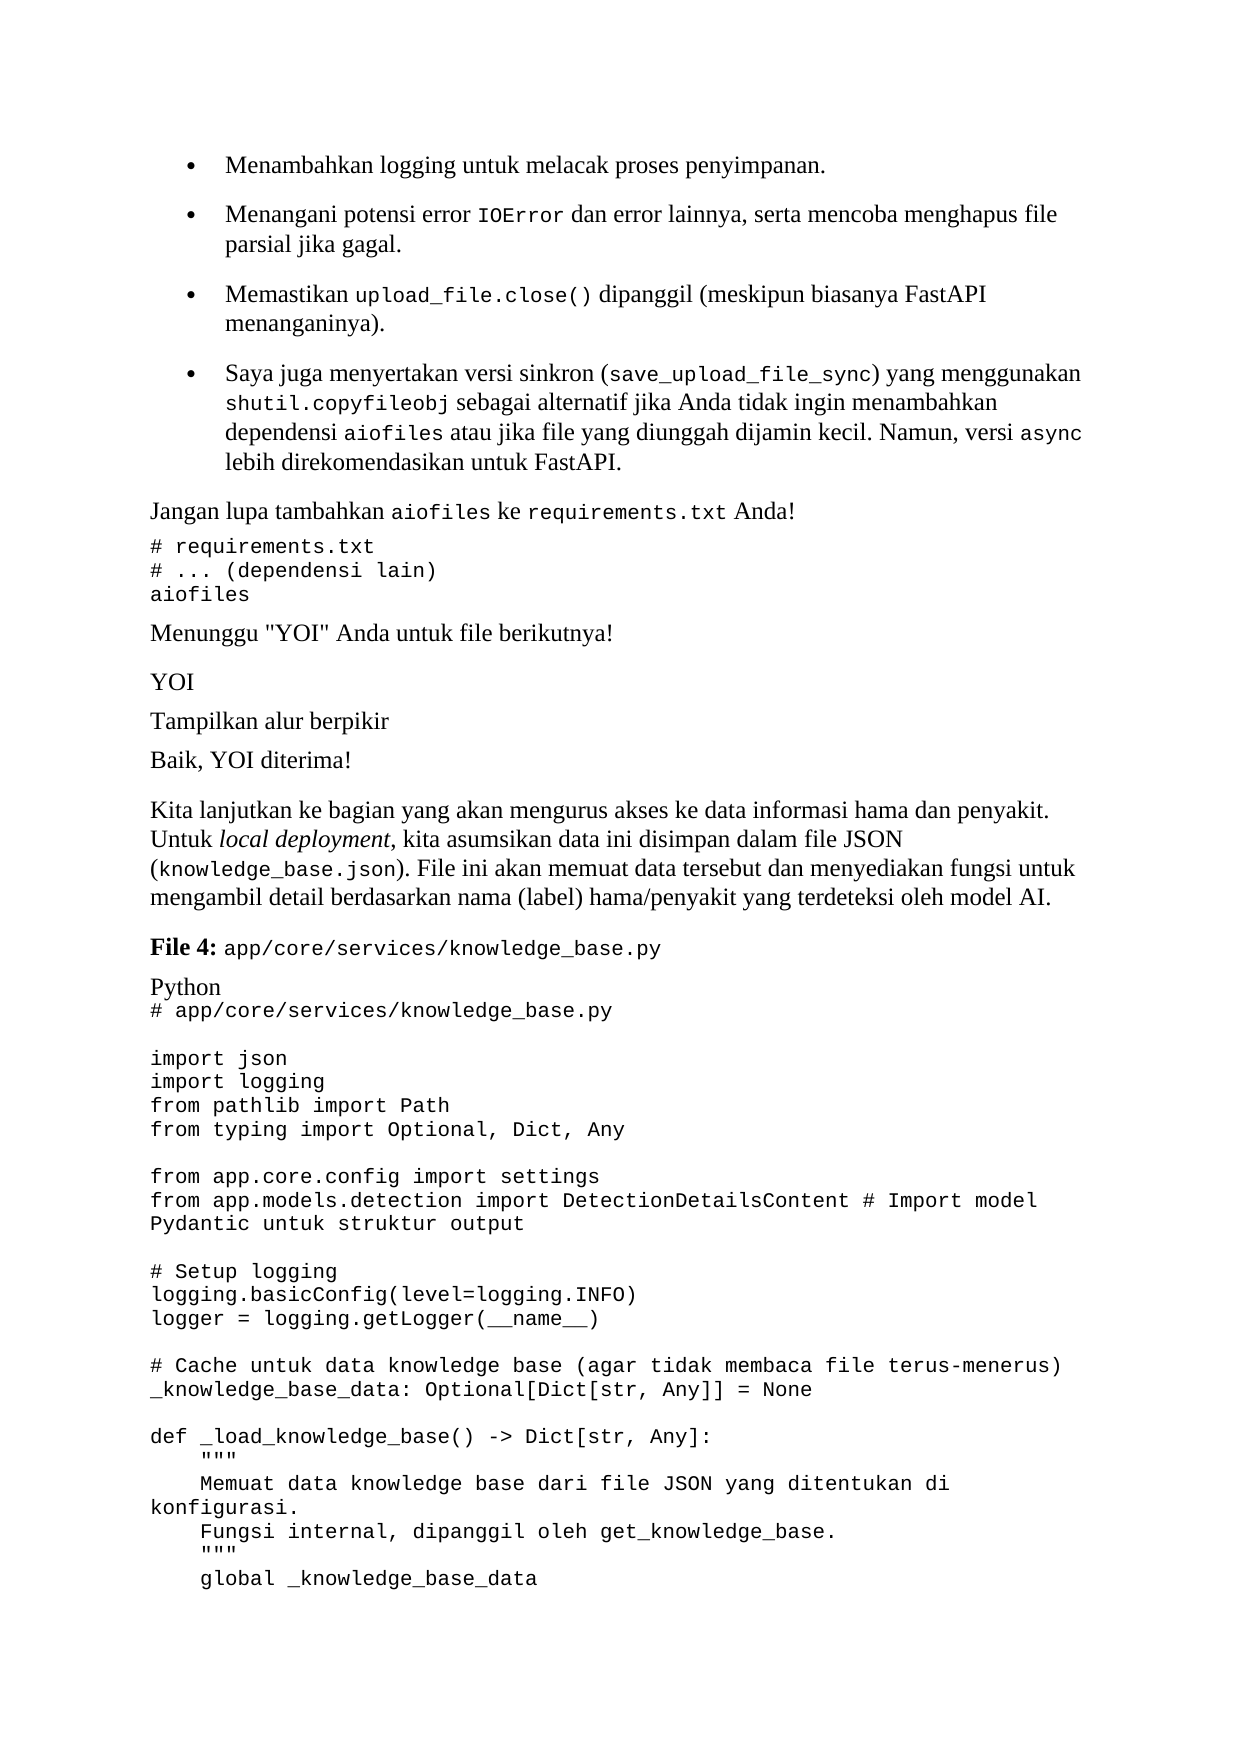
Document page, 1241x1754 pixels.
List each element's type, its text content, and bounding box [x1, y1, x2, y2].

list Saya juga menyertakan versi sinkron (save_upload_file_sync) yang menggunakan shutil.copyfileobj sebagai alternatif jika Anda tidak ingin menambahkan dependensi aiofiles atau jika file yang diunggah dijamin kecil. Namun, versi async lebih direkomendasikan untuk FastAPI. [187, 358, 1090, 475]
text aiofiles [150, 583, 1090, 607]
text Baik, YOI diterima! [150, 746, 1090, 774]
text # Cache untuk data knowledge base (agar tidak membaca file terus-menerus) [150, 1355, 1090, 1379]
list Memastikan upload_file.close() dipanggil (meskipun biasanya FastAPI menanganinya). [187, 279, 1090, 337]
text Memuat data knowledge base dari file JSON yang ditentukan di konfigurasi. [150, 1473, 1090, 1521]
text logger = logging.getLogger(__name__) [150, 1308, 1090, 1332]
text Fungsi internal, dipanggil oleh get_knowledge_base. [150, 1521, 1090, 1544]
text # requirements.txt [150, 536, 1090, 560]
text """ [150, 1450, 1090, 1473]
list Menambahkan logging untuk melacak proses penyimpanan. [187, 150, 1090, 179]
list Menangani potensi error IOError dan error lainnya, serta mencoba menghapus file parsial jika gagal. [187, 199, 1090, 258]
text from app.models.detection import DetectionDetailsContent # Import model Pydantic untuk struktur output [150, 1190, 1090, 1237]
text from pathlib import Path [150, 1095, 1090, 1119]
text logging.basicConfig(level=logging.INFO) [150, 1284, 1090, 1308]
text from typing import Optional, Dict, Any [150, 1119, 1090, 1142]
text _knowledge_base_data: Optional[Dict[str, Any]] = None [150, 1379, 1090, 1402]
text def _load_knowledge_base() -> Dict[str, Any]: [150, 1426, 1090, 1450]
text global _knowledge_base_data [150, 1568, 1090, 1592]
text Kita lanjutkan ke bagian yang akan mengurus akses ke data informasi hama dan penyakit. Untuk local deployment, kita asumsikan data ini disimpan dalam file JSON (knowledge_base.json). File ini akan memuat data tersebut dan menyediakan fungsi untuk mengambil detail berdasarkan nama (label) hama/penyakit yang terdeteksi oleh model AI. [150, 795, 1090, 911]
text # Setup logging [150, 1261, 1090, 1284]
text # ... (dependensi lain) [150, 560, 1090, 583]
text Python [150, 972, 1090, 1001]
text import logging [150, 1071, 1090, 1095]
text """ [150, 1544, 1090, 1568]
text import json [150, 1048, 1090, 1071]
text Jangan lupa tambahkan aiofiles ke requirements.txt Anda! [150, 496, 1090, 526]
text # app/core/services/knowledge_base.py [150, 1001, 1090, 1024]
text Tampilkan alur berpikir [150, 706, 1090, 735]
text from app.core.config import settings [150, 1166, 1090, 1190]
text YOI [150, 667, 1090, 696]
text File 4: app/core/services/knowledge_base.py [150, 932, 1090, 961]
text Menunggu "YOI" Anda untuk file berikutnya! [150, 618, 1090, 646]
